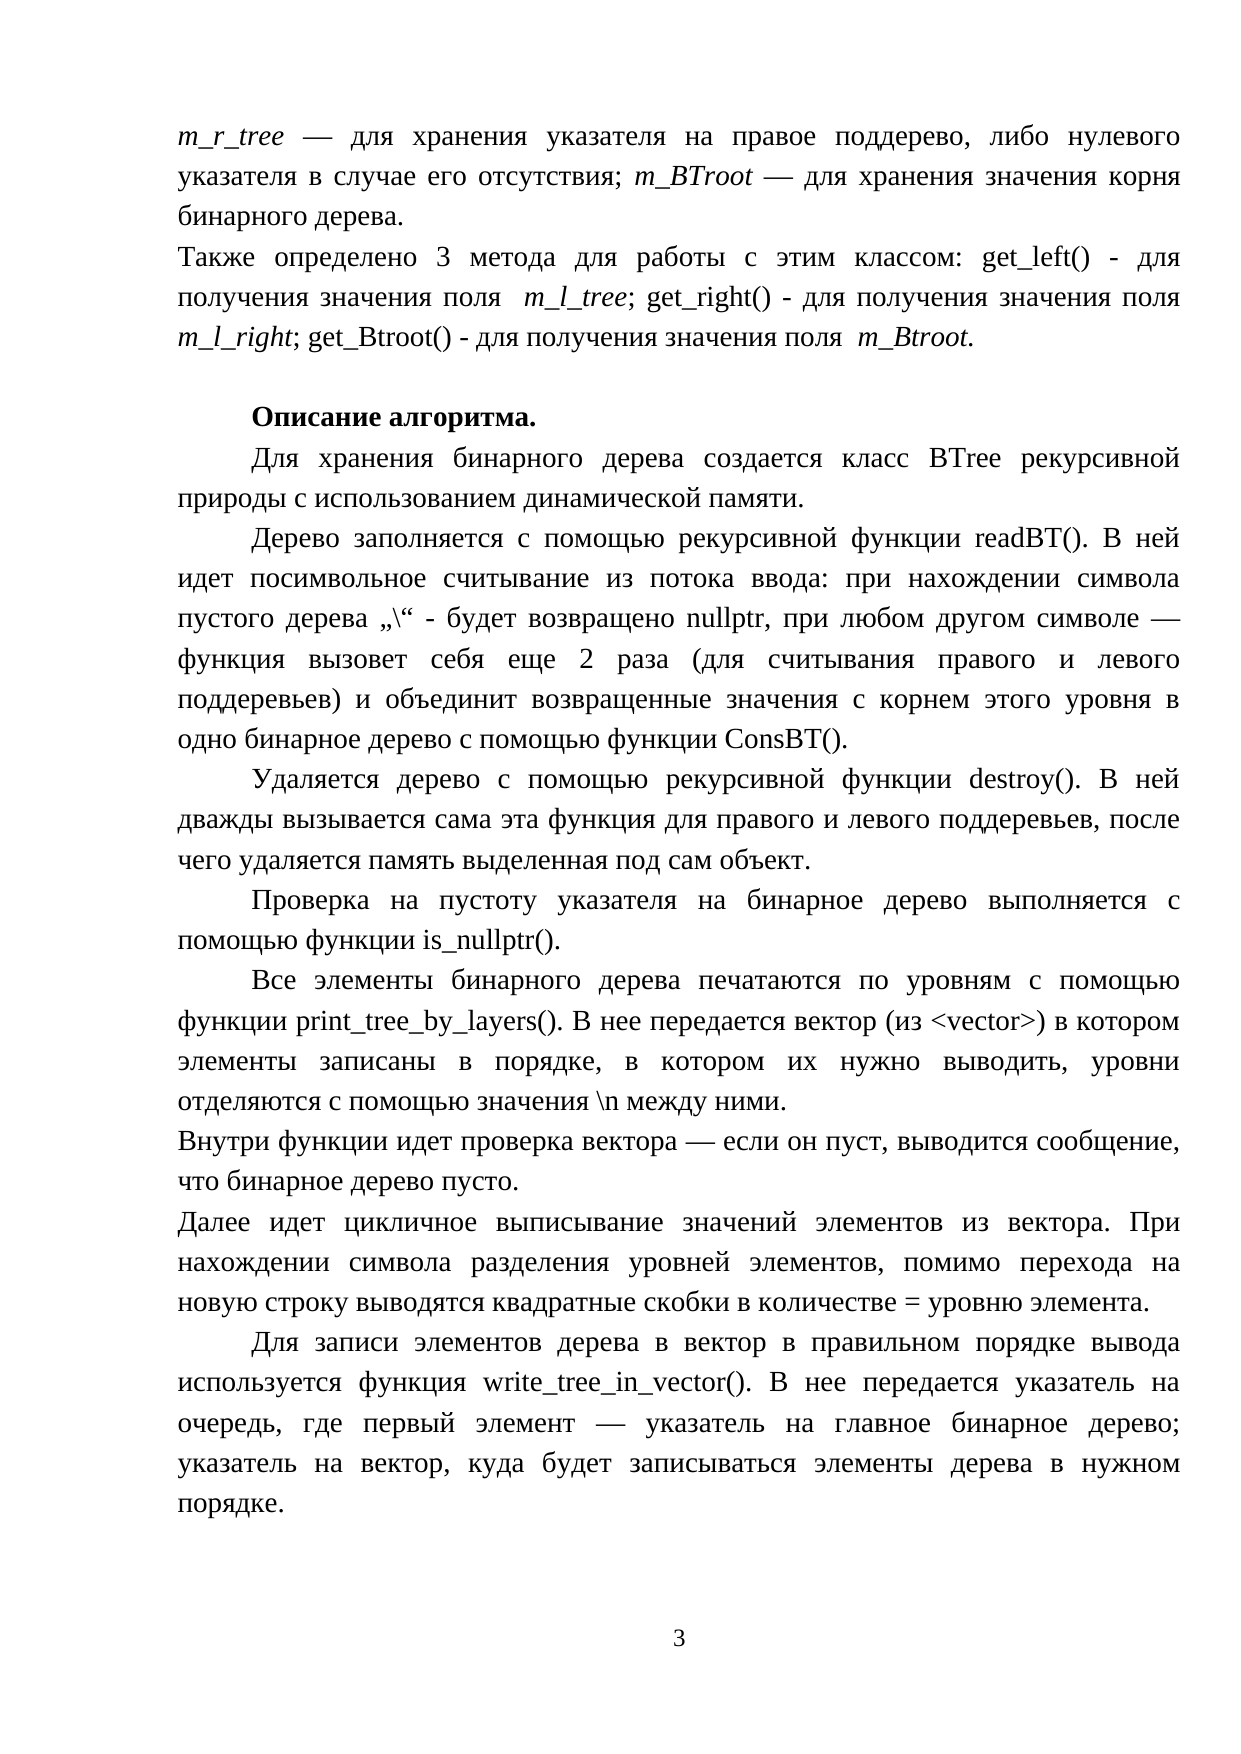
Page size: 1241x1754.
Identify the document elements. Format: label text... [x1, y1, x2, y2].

text Удаляется дерево с помощью рекурсивной функции destroy(). В ней дважды вызывается сама эта функция для правого и левого поддеревьев, после чего удаляется память выделенная под сам объект. [177, 761, 1181, 875]
text m_r_tree — для хранения указателя на правое поддерево, либо нулевого указателя в случае его отсутствия; m_BTroot — для хранения значения корня бинарного дерева. [177, 118, 1181, 232]
text Дерево заполняется с помощью рекурсивной функции readBT(). В ней идет посимвольное считывание из потока ввода: при нахождении символа пустого дерева „\“ - будет возвращено nullptr, при любом другом символе — функция вызовет себя еще 2 раза (для считывания правого и левого поддеревьев) и объединит возвращенные значения с корнем этого уровня в одно бинарное дерево с помощью функции ConsBT(). [177, 520, 1181, 755]
text Проверка на пустоту указателя на бинарное дерево выполняется с помощью функции is_nullptr(). [177, 882, 1181, 956]
text Также определено 3 метода для работы с этим классом: get_left() - для получения значения поля m_l_tree; get_right() - для получения значения поля m_l_right; get_Btroot() - для получения значения поля m_Btroot. [177, 239, 1181, 353]
text Для хранения бинарного дерева создается класс BTree рекурсивной природы с использованием динамической памяти. [177, 440, 1181, 513]
text Все элементы бинарного дерева печатаются по уровням с помощью функции print_tree_by_layers(). В нее передается вектор (из <vector>) в котором элементы записаны в порядке, в котором их нужно выводить, уровни отделяются с помощью значения \n между ними. [177, 962, 1181, 1117]
text Внутри функции идет проверка вектора — если он пуст, выводится сообщение, что бинарное дерево пусто. [177, 1123, 1181, 1197]
text Далее идет цикличное выписывание значений элементов из вектора. При нахождении символа разделения уровней элементов, помимо перехода на новую строку выводятся квадратные скобки в количестве = уровню элемента. [177, 1204, 1181, 1318]
text Для записи элементов дерева в вектор в правильном порядке вывода используется функция write_tree_in_vector(). В нее передается указатель на очередь, где первый элемент — указатель на главное бинарное дерево; указатель на вектор, куда будет записываться элементы дерева в нужном порядке. [177, 1324, 1181, 1519]
text Описание алгоритма. [177, 399, 1181, 433]
